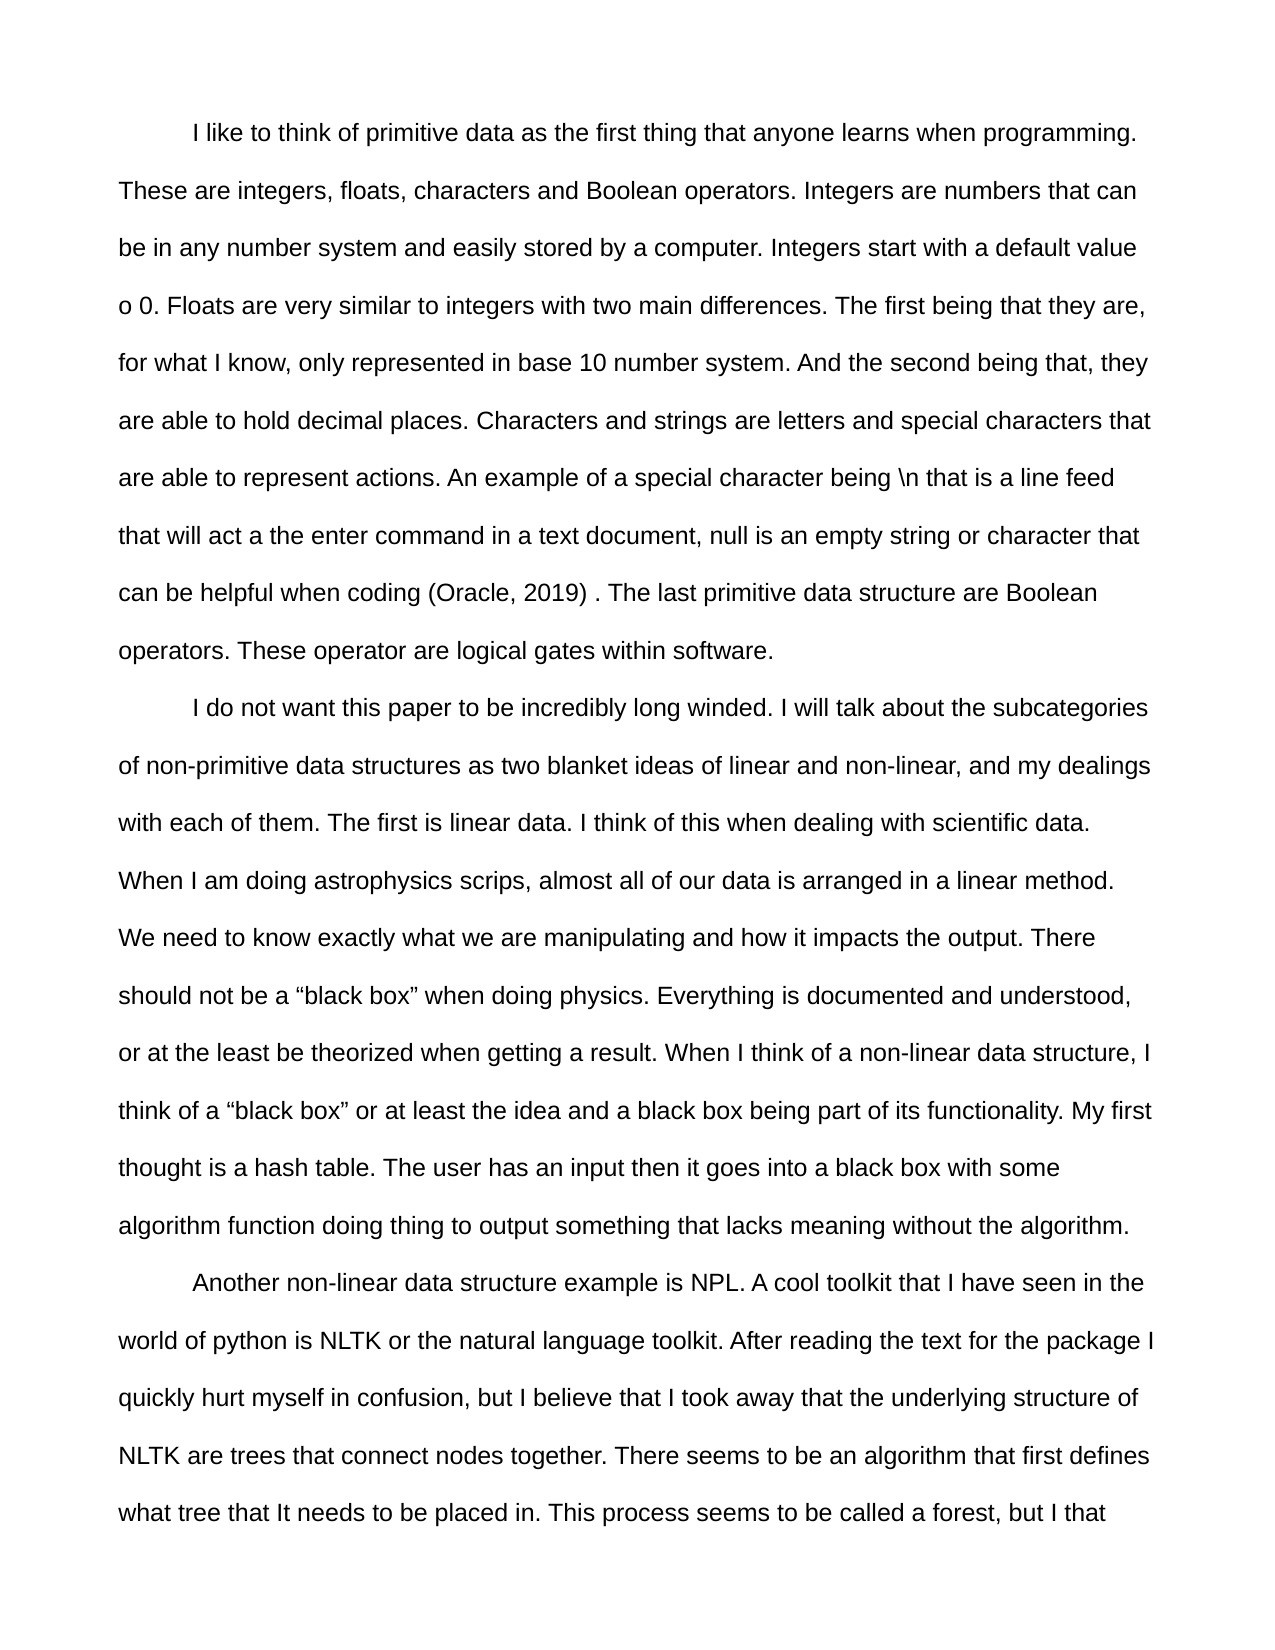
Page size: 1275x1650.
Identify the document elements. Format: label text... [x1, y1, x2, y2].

text I do not want this paper to be incredibly long winded. I will talk about the subcategories of non-primitive data structures as two blanket ideas of linear and non-linear, and my dealings with each of them. The first is linear data. I think of this when dealing with scientific data. When I am doing astrophysics scrips, almost all of our data is arranged in a linear method. We need to know exactly what we are manipulating and how it impacts the output. There should not be a “black box” when doing physics. Everything is documented and understood, or at the least be theorized when getting a result. When I think of a non-linear data structure, I think of a “black box” or at least the idea and a black box being part of its functionality. My first thought is a hash table. The user has an input then it goes into a black box with some algorithm function doing thing to output something that lacks meaning without the algorithm. [118, 693, 1157, 1239]
text Another non-linear data structure example is NPL. A cool toolkit that I have seen in the world of python is NLTK or the natural language toolkit. After reading the text for the package I quickly hurt myself in confusion, but I believe that I took away that the underlying structure of NLTK are trees that connect nodes together. There seems to be an algorithm that first defines what tree that It needs to be placed in. This process seems to be called a forest, but I that [118, 1268, 1157, 1527]
text I like to think of primitive data as the first thing that anyone learns when programming. These are integers, floats, characters and Boolean operators. Integers are numbers that can be in any number system and easily stored by a computer. Integers start with a default value o 0. Floats are very similar to integers with two main differences. The first being that they are, for what I know, only represented in base 10 number system. And the second being that, they are able to hold decimal places. Characters and strings are letters and special characters that are able to represent actions. An example of a special character being \n that is a line feed that will act a the enter command in a text document, null is an empty string or character that can be helpful when coding (Oracle, 2019) . The last primitive data structure are Boolean operators. These operator are logical gates within software. [118, 118, 1157, 664]
